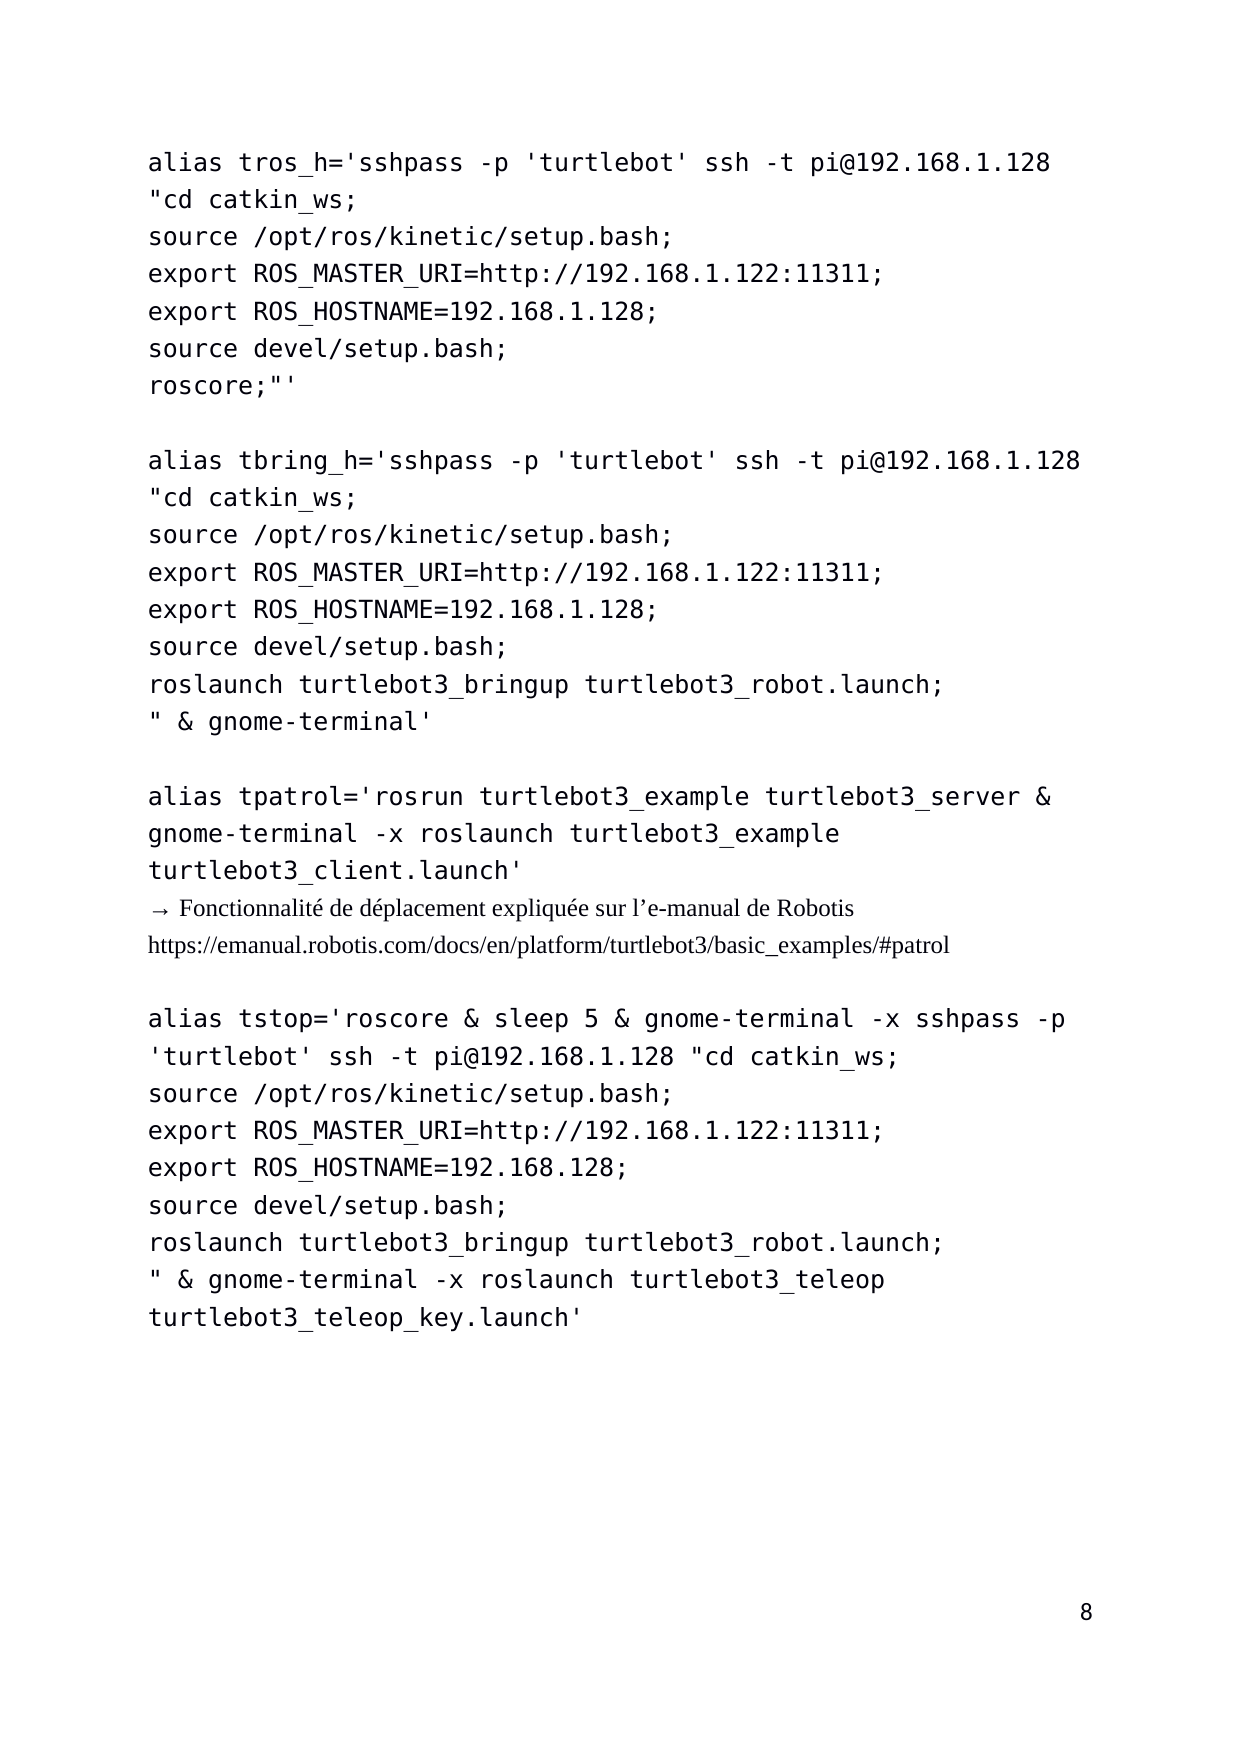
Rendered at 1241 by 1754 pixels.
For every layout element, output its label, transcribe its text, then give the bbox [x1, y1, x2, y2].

text " & gnome-terminal -x roslaunch turtlebot3_teleop turtlebot3_teleop_key.launch' [148, 1265, 1092, 1332]
text roscore;"' [148, 371, 1092, 401]
text roslaunch turtlebot3_bringup turtlebot3_robot.launch; [148, 1228, 1092, 1257]
text alias tpatrol='rosrun turtlebot3_example turtlebot3_server & gnome-terminal -x roslaunch turtlebot3_example turtlebot3_client.launch' [148, 782, 1092, 885]
text " & gnome-terminal' [148, 707, 1092, 736]
text alias tbring_h='sshpass -p 'turtlebot' ssh -t pi@192.168.1.128 "cd catkin_ws; [148, 446, 1092, 512]
text export ROS_MASTER_URI=http://192.168.1.122:11311; [148, 259, 1092, 289]
text export ROS_MASTER_URI=http://192.168.1.122:11311; [148, 1116, 1092, 1145]
text → Fonctionnalité de déplacement expliquée sur l’e-manual de Robotis [148, 893, 1092, 922]
text alias tros_h='sshpass -p 'turtlebot' ssh -t pi@192.168.1.128 "cd catkin_ws; [148, 148, 1092, 214]
text export ROS_MASTER_URI=http://192.168.1.122:11311; [148, 558, 1092, 587]
text source /opt/ros/kinetic/setup.bash; [148, 222, 1092, 251]
text source /opt/ros/kinetic/setup.bash; [148, 521, 1092, 550]
text export ROS_HOSTNAME=192.168.1.128; [148, 595, 1092, 624]
text source devel/setup.bash; [148, 334, 1092, 363]
text export ROS_HOSTNAME=192.168.128; [148, 1153, 1092, 1183]
text source devel/setup.bash; [148, 1191, 1092, 1220]
text roslaunch turtlebot3_bringup turtlebot3_robot.launch; [148, 670, 1092, 699]
text source /opt/ros/kinetic/setup.bash; [148, 1079, 1092, 1108]
text alias tstop='roscore & sleep 5 & gnome-terminal -x sshpass -p 'turtlebot' ssh -t pi@192.168.1.128 "cd catkin_ws; [148, 1004, 1092, 1071]
text https://emanual.robotis.com/docs/en/platform/turtlebot3/basic_examples/#patrol [148, 930, 1092, 959]
text source devel/setup.bash; [148, 632, 1092, 662]
text export ROS_HOSTNAME=192.168.1.128; [148, 297, 1092, 326]
